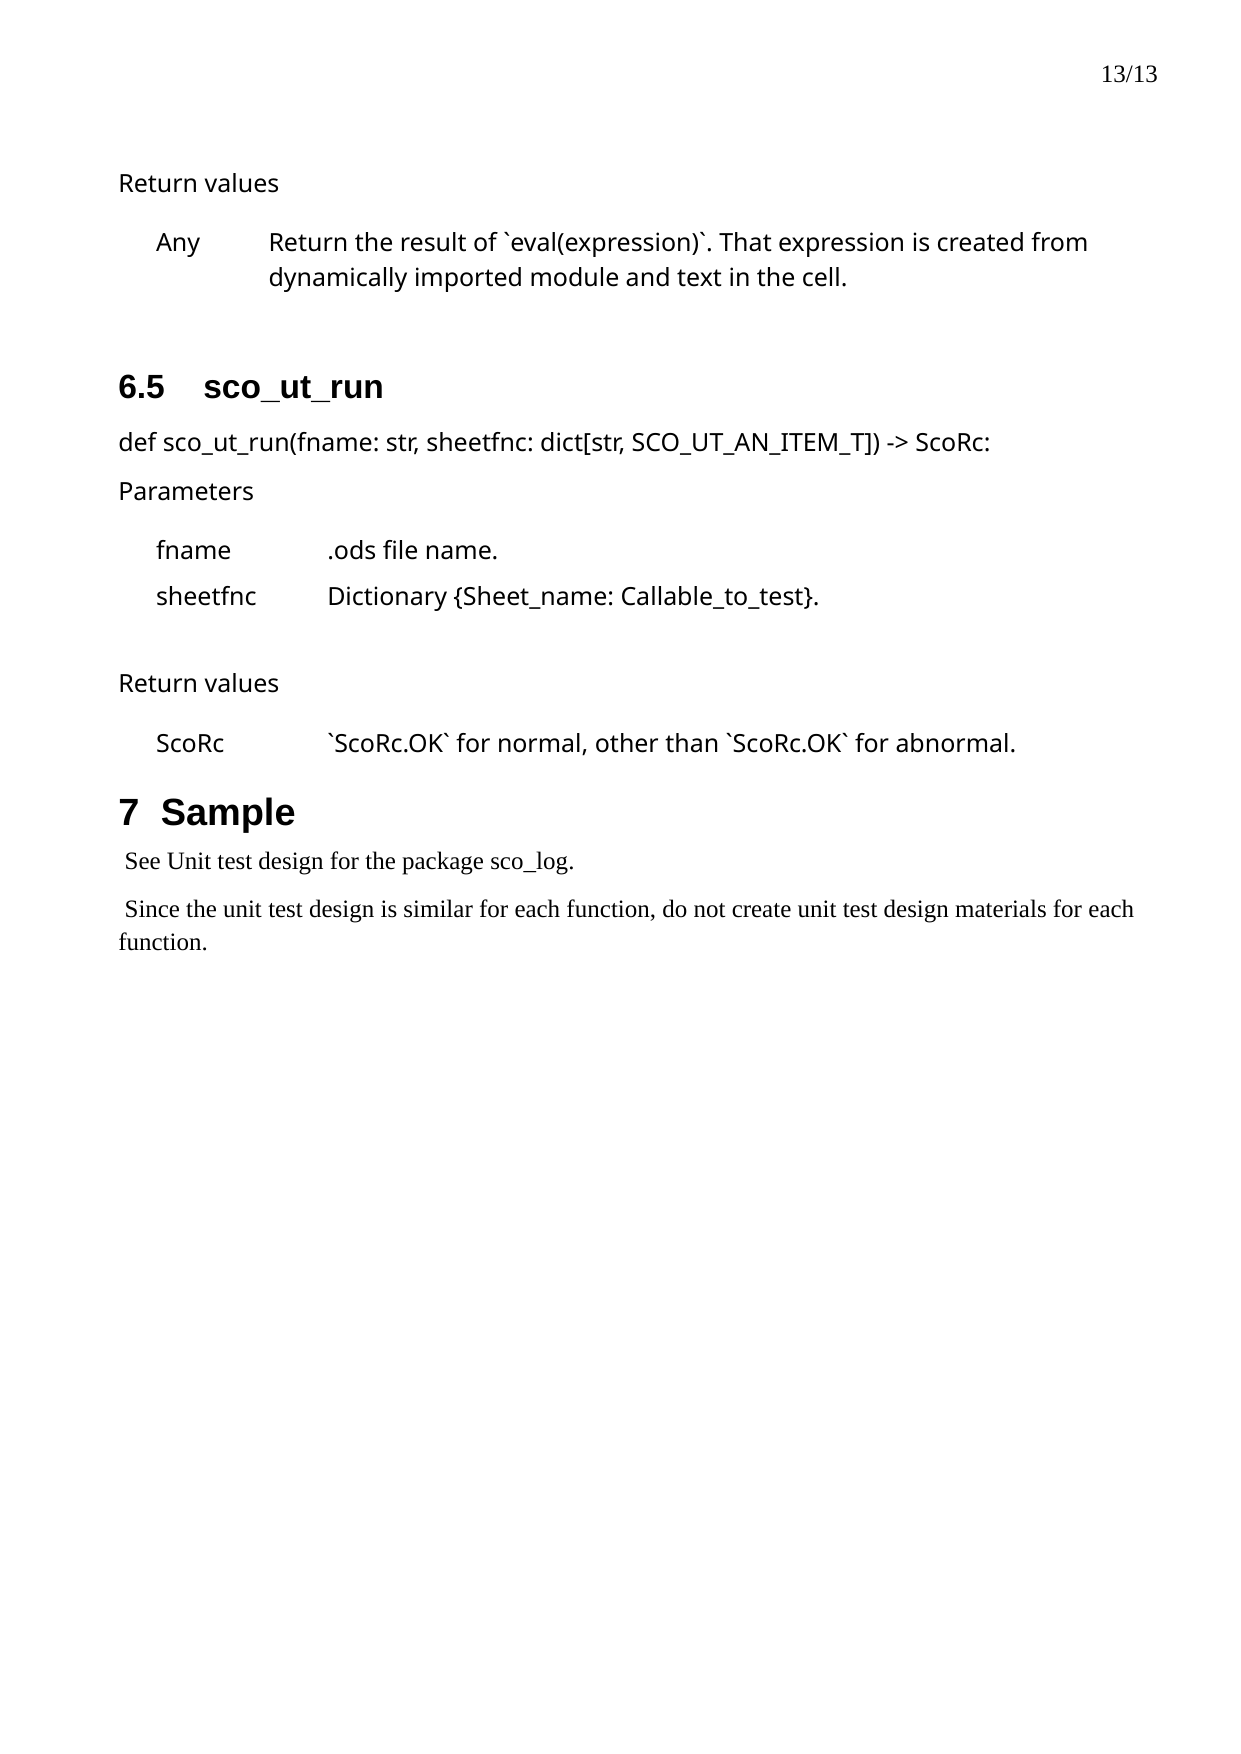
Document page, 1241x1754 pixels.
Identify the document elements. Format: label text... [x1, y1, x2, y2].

table_header `ScoRc.OK` for normal, other than `ScoRc.OK` for abnormal. [321, 720, 1159, 765]
text Return values [118, 166, 1157, 200]
subtitle Sample [118, 790, 1157, 834]
subtitle sco_ut_run [118, 367, 1157, 406]
table_header Return the result of `eval(expression)`. That expression is created from dynamically imported module and text in the cell. [263, 219, 1159, 299]
text Return values [118, 666, 1157, 700]
table_header .ods file name. [321, 527, 1159, 573]
table_cell sheetfnc [150, 573, 321, 618]
text See Unit test design for the package sco_log. [118, 846, 1157, 875]
text Parameters [118, 473, 1157, 507]
table_header fname [150, 527, 321, 573]
table_header ScoRc [150, 720, 321, 765]
table_header Any [150, 219, 262, 299]
table_cell Dictionary {Sheet_name: Callable_to_test}. [321, 573, 1159, 618]
text def sco_ut_run(fname: str, sheetfnc: dict[str, SCO_UT_AN_ITEM_T]) -> ScoRc: [118, 424, 1157, 458]
text Since the unit test design is similar for each function, do not create unit test design materials for each function. [118, 894, 1157, 956]
